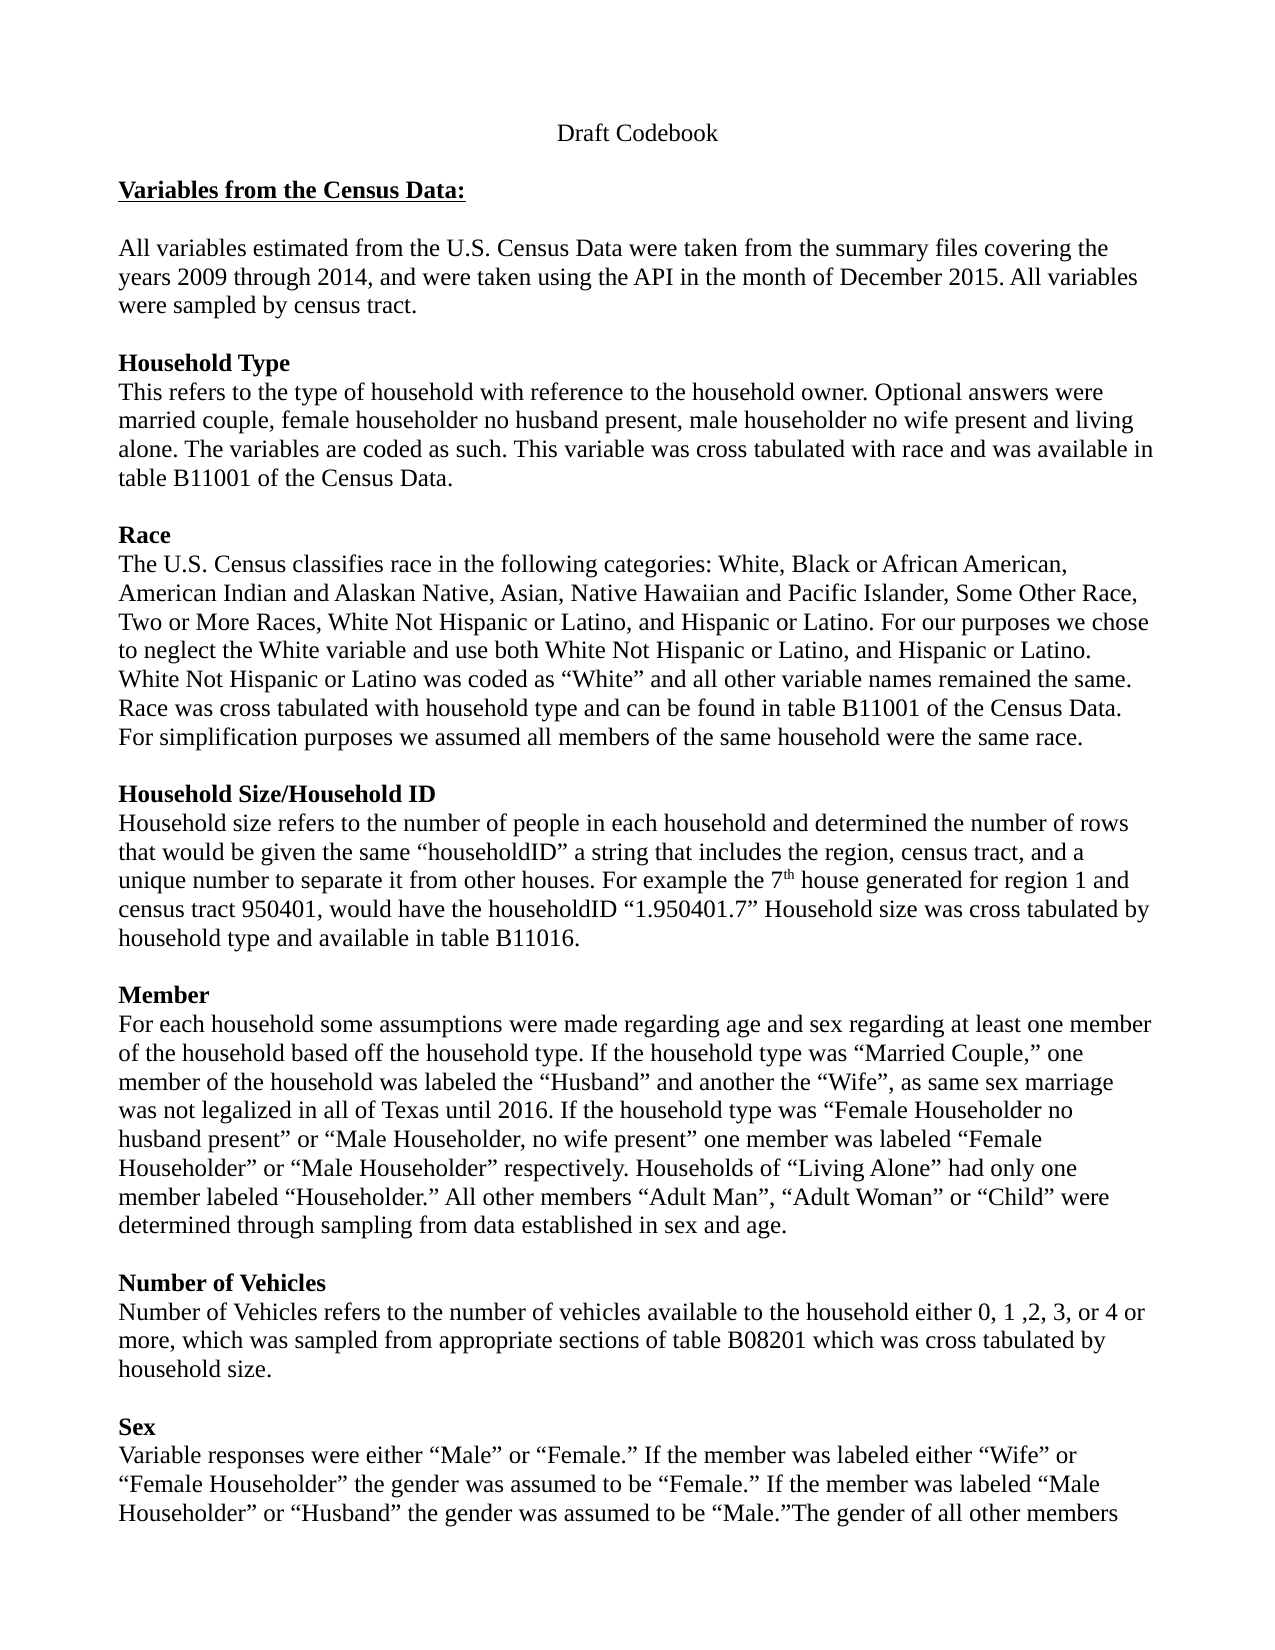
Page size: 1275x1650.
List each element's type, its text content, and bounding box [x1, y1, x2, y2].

text Number of Vehicles [118, 1268, 1157, 1297]
text Member [118, 981, 1157, 1009]
text Draft Codebook [118, 118, 1157, 147]
text For each household some assumptions were made regarding age and sex regarding at least one member of the household based off the household type. If the household type was “Married Couple,” one member of the household was labeled the “Husband” and another the “Wife”, as same sex marriage was not legalized in all of Texas until 2016. If the household type was “Female Householder no husband present” or “Male Householder, no wife present” one member was labeled “Female Householder” or “Male Householder” respectively. Households of “Living Alone” had only one member labeled “Householder.” All other members “Adult Man”, “Adult Woman” or “Child” were determined through sampling from data established in sex and age. [118, 1009, 1157, 1239]
text Household size refers to the number of people in each household and determined the number of rows that would be given the same “householdID” a string that includes the region, census tract, and a unique number to separate it from other houses. For example the 7th house generated for region 1 and census tract 950401, would have the householdID “1.950401.7” Household size was cross tabulated by household type and available in table B11016. [118, 808, 1157, 952]
text Household Type [118, 348, 1157, 377]
text All variables estimated from the U.S. Census Data were taken from the summary files covering the years 2009 through 2014, and were taken using the API in the month of December 2015. All variables were sampled by census tract. [118, 233, 1157, 319]
text Sex [118, 1412, 1157, 1441]
text Variable responses were either “Male” or “Female.” If the member was labeled either “Wife” or “Female Householder” the gender was assumed to be “Female.” If the member was labeled “Male Householder” or “Husband” the gender was assumed to be “Male.”The gender of all other members [118, 1441, 1157, 1527]
text Household Size/Household ID [118, 779, 1157, 808]
text Number of Vehicles refers to the number of vehicles available to the household either 0, 1 ,2, 3, or 4 or more, which was sampled from appropriate sections of table B08201 which was cross tabulated by household size. [118, 1297, 1157, 1383]
text This refers to the type of household with reference to the household owner. Optional answers were married couple, female householder no husband present, male householder no wife present and living alone. The variables are coded as such. This variable was cross tabulated with race and was available in table B11001 of the Census Data. [118, 377, 1157, 492]
text The U.S. Census classifies race in the following categories: White, Black or African American, American Indian and Alaskan Native, Asian, Native Hawaiian and Pacific Islander, Some Other Race, Two or More Races, White Not Hispanic or Latino, and Hispanic or Latino. For our purposes we chose to neglect the White variable and use both White Not Hispanic or Latino, and Hispanic or Latino. White Not Hispanic or Latino was coded as “White” and all other variable names remained the same. Race was cross tabulated with household type and can be found in table B11001 of the Census Data. For simplification purposes we assumed all members of the same household were the same race. [118, 549, 1157, 751]
text Variables from the Census Data: [118, 176, 1157, 204]
text Race [118, 521, 1157, 549]
